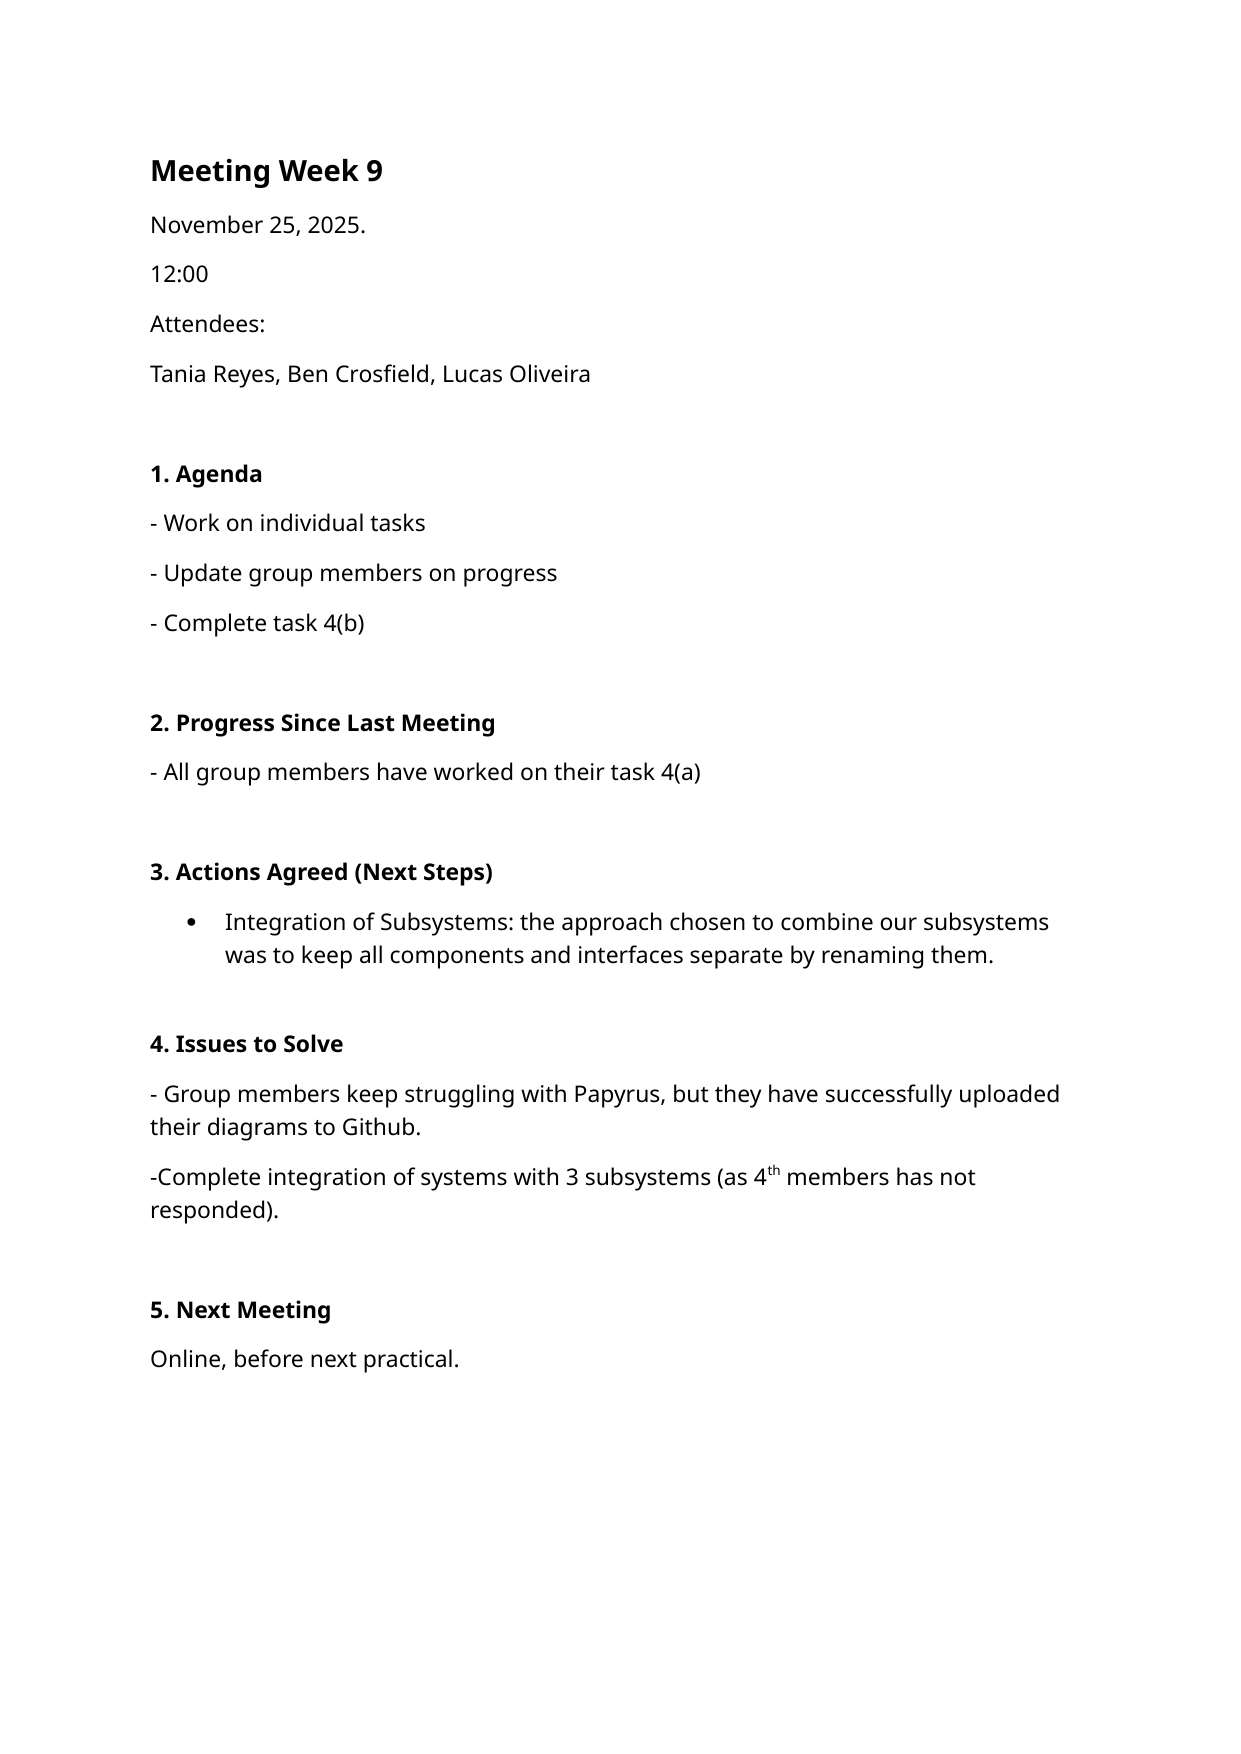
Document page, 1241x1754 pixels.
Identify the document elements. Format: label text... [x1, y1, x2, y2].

text -Complete integration of systems with 3 subsystems (as 4th members has not responded). [150, 1161, 1090, 1225]
text 12:00 [150, 258, 1090, 290]
text Tania Reyes, Ben Crosfield, Lucas Oliveira [150, 358, 1090, 389]
text November 25, 2025. [150, 209, 1090, 240]
text 3. Actions Agreed (Next Steps) [150, 856, 1090, 887]
text - Work on individual tasks [150, 507, 1090, 539]
text Online, before next practical. [150, 1343, 1090, 1375]
text - Group members keep struggling with Papyrus, but they have successfully uploaded their diagrams to Github. [150, 1078, 1090, 1142]
text - Update group members on progress [150, 557, 1090, 588]
text - All group members have worked on their task 4(a) [150, 756, 1090, 788]
text - Complete task 4(b) [150, 607, 1090, 638]
text Attendees: [150, 308, 1090, 339]
text 4. Issues to Solve [150, 1028, 1090, 1059]
text 1. Agenda [150, 458, 1090, 489]
text 5. Next Meeting [150, 1294, 1090, 1325]
list Integration of Subsystems: the approach chosen to combine our subsystems was to keep all components and interfaces separate by renaming them. [187, 906, 1090, 970]
text Meeting Week 9 [150, 150, 1090, 190]
text 2. Progress Since Last Meeting [150, 707, 1090, 738]
